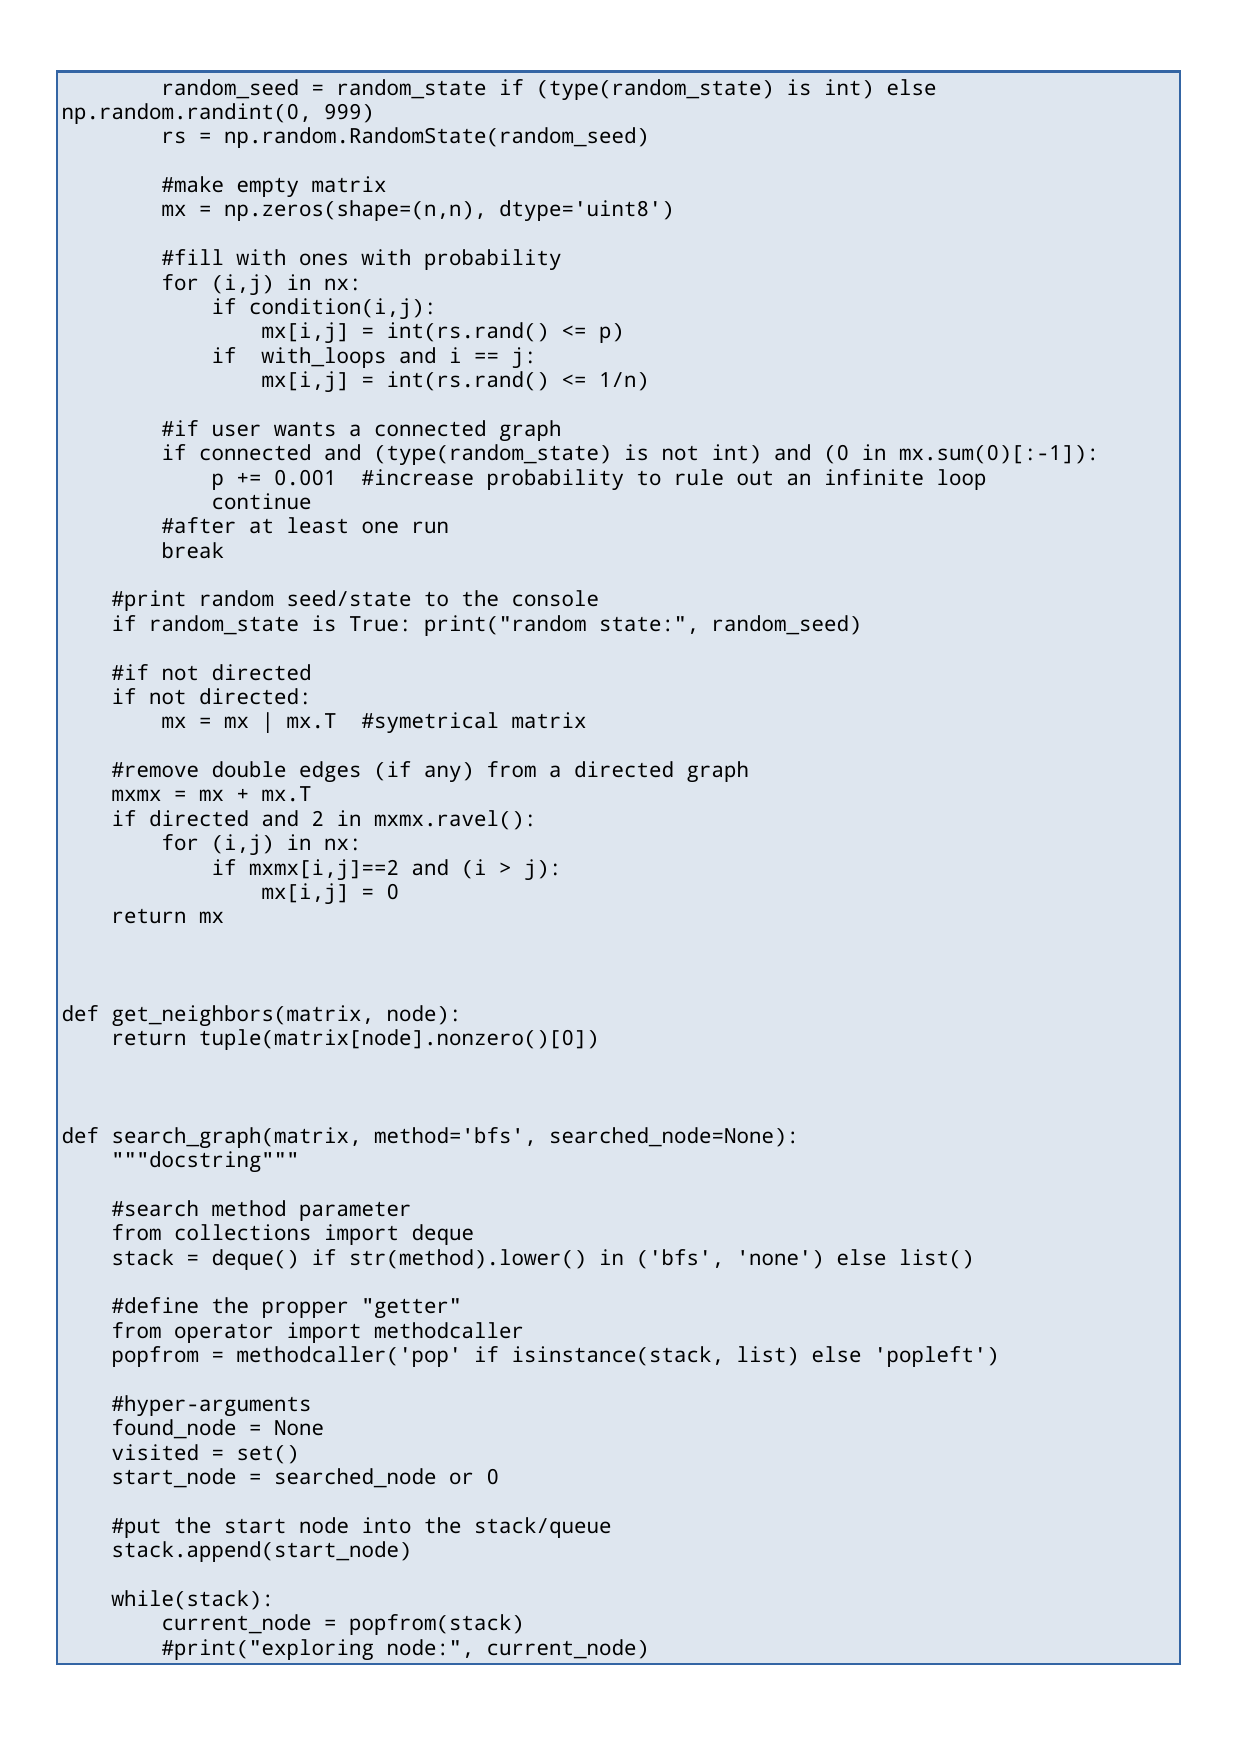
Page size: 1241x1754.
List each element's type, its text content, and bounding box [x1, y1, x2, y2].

text #after at least one run [58, 509, 1179, 533]
text for (i,j) in nx: [58, 265, 1179, 290]
text #make empty matrix [58, 168, 1179, 192]
text found_node = None [58, 1411, 1179, 1435]
text stack = deque() if str(method).lower() in ('bfs', 'none') else list() [58, 1240, 1179, 1265]
text current_node = popfrom(stack) [58, 1606, 1179, 1630]
text #remove double edges (if any) from a directed graph [58, 753, 1179, 777]
text from operator import methodcaller [58, 1313, 1179, 1338]
text mx[i,j] = int(rs.rand() <= 1/n) [58, 363, 1179, 387]
text rs = np.random.RandomState(random_seed) [58, 119, 1179, 143]
text mx[i,j] = int(rs.rand() <= p) [58, 314, 1179, 338]
text mxmx = mx + mx.T [58, 777, 1179, 802]
text def search_graph(matrix, method='bfs', searched_node=None): [58, 1118, 1179, 1143]
text return mx [58, 899, 1179, 923]
text #print random seed/state to the console [58, 582, 1179, 607]
text for (i,j) in nx: [58, 826, 1179, 850]
text def get_neighbors(matrix, node): [58, 997, 1179, 1021]
text start_node = searched_node or 0 [58, 1460, 1179, 1484]
text random_seed = random_state if (type(random_state) is int) else np.random.randint(0, 999) [58, 73, 1179, 119]
text #print("exploring node:", current_node) [58, 1630, 1179, 1663]
text while(stack): [58, 1582, 1179, 1606]
text #search method parameter [58, 1192, 1179, 1216]
text mx[i,j] = 0 [58, 875, 1179, 899]
text #if not directed [58, 655, 1179, 680]
text p += 0.001 #increase probability to rule out an infinite loop [58, 460, 1179, 485]
text """docstring""" [58, 1143, 1179, 1167]
text mx = mx | mx.T #symetrical matrix [58, 704, 1179, 728]
text if with_loops and i == j: [58, 338, 1179, 363]
text continue [58, 485, 1179, 509]
text #fill with ones with probability [58, 241, 1179, 265]
text if mxmx[i,j]==2 and (i > j): [58, 850, 1179, 875]
text popfrom = methodcaller('pop' if isinstance(stack, list) else 'popleft') [58, 1338, 1179, 1362]
text #put the start node into the stack/queue [58, 1508, 1179, 1533]
text if condition(i,j): [58, 290, 1179, 314]
text visited = set() [58, 1435, 1179, 1460]
text from collections import deque [58, 1216, 1179, 1240]
text return tuple(matrix[node].nonzero()[0]) [58, 1021, 1179, 1045]
text stack.append(start_node) [58, 1533, 1179, 1557]
text #define the propper "getter" [58, 1289, 1179, 1313]
text #if user wants a connected graph [58, 412, 1179, 436]
text #hyper-arguments [58, 1387, 1179, 1411]
text mx = np.zeros(shape=(n,n), dtype='uint8') [58, 192, 1179, 217]
text if directed and 2 in mxmx.ravel(): [58, 802, 1179, 826]
text if not directed: [58, 680, 1179, 704]
text if random_state is True: print("random state:", random_seed) [58, 607, 1179, 631]
text break [58, 533, 1179, 558]
text if connected and (type(random_state) is not int) and (0 in mx.sum(0)[:-1]): [58, 436, 1179, 460]
